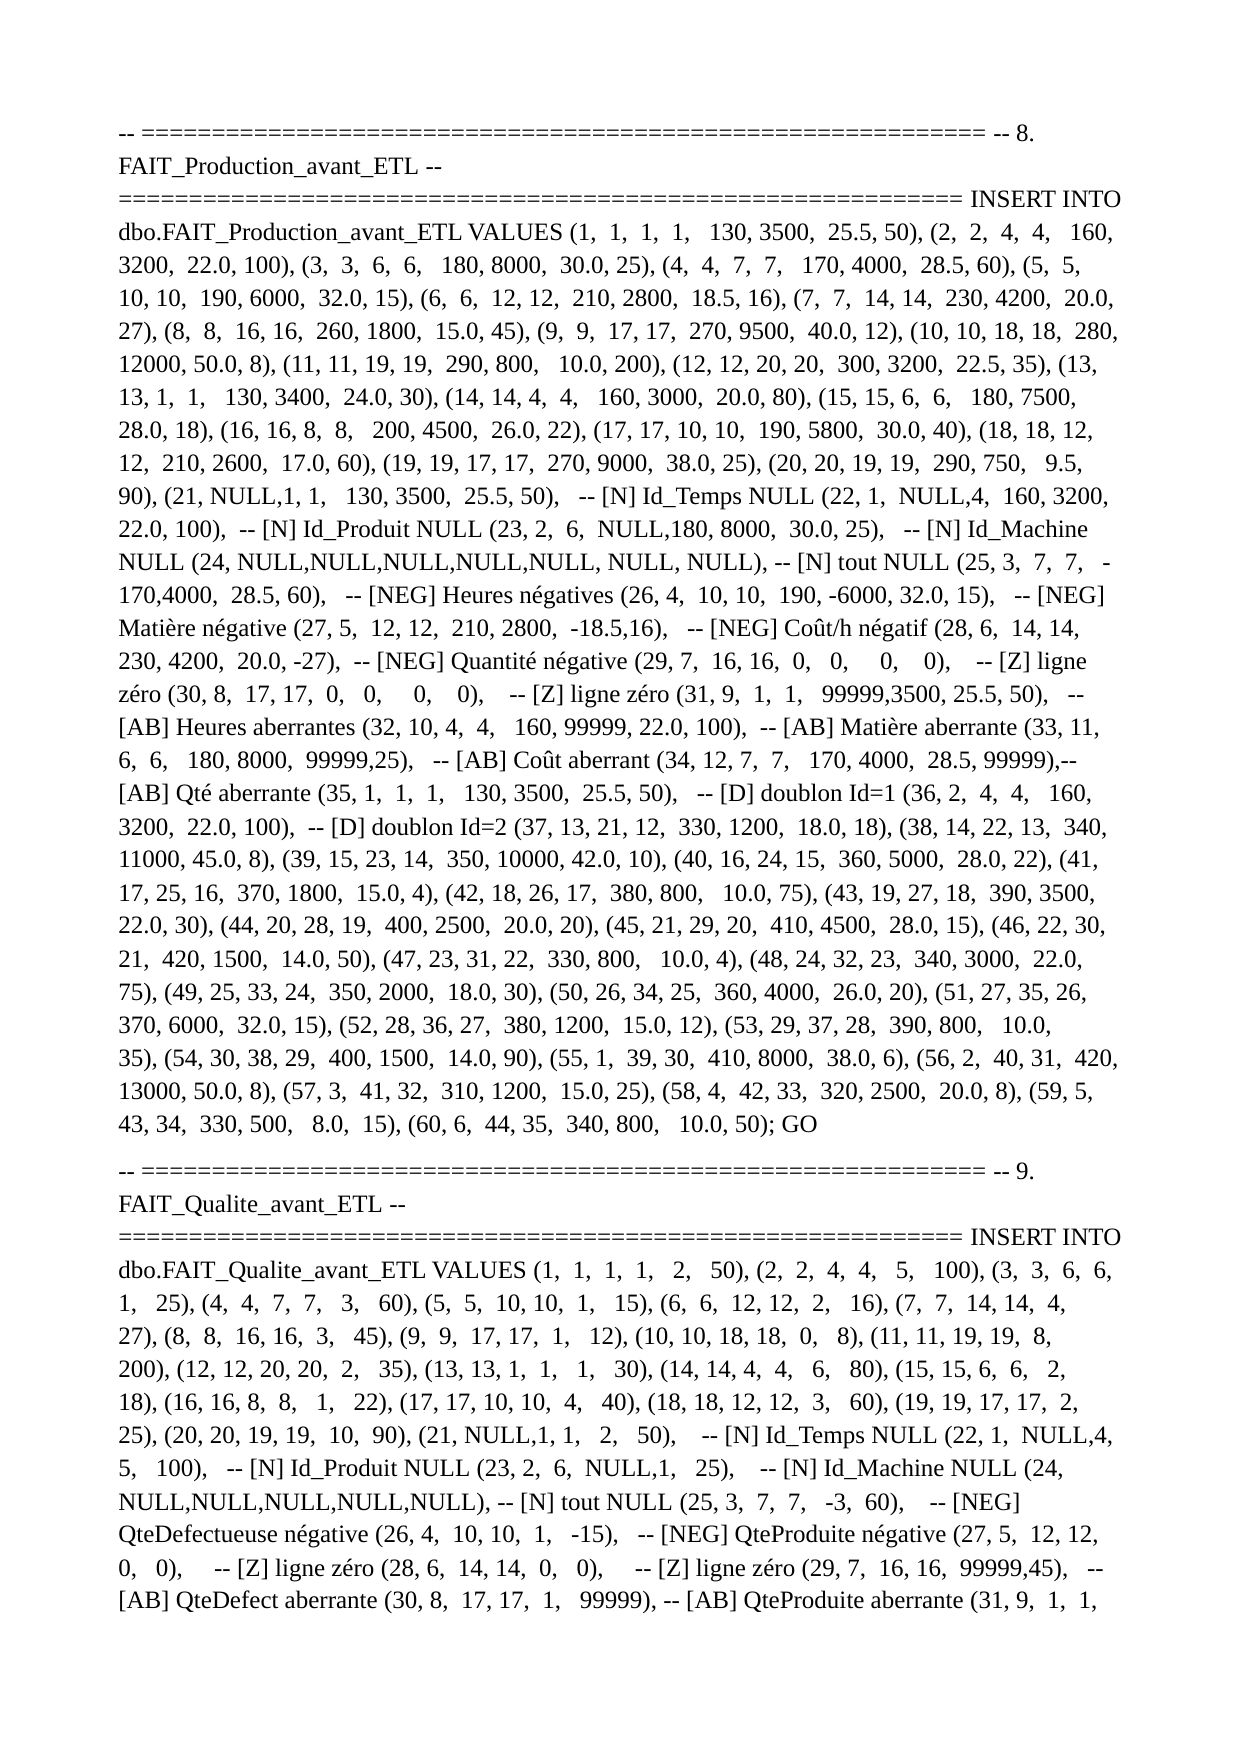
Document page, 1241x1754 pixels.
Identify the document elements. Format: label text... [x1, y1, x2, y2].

text -- ============================================================ -- 9. FAIT_Qualite_avant_ETL -- ============================================================ INSERT INTO dbo.FAIT_Qualite_avant_ETL VALUES (1, 1, 1, 1, 2, 50), (2, 2, 4, 4, 5, 100), (3, 3, 6, 6, 1, 25), (4, 4, 7, 7, 3, 60), (5, 5, 10, 10, 1, 15), (6, 6, 12, 12, 2, 16), (7, 7, 14, 14, 4, 27), (8, 8, 16, 16, 3, 45), (9, 9, 17, 17, 1, 12), (10, 10, 18, 18, 0, 8), (11, 11, 19, 19, 8, 200), (12, 12, 20, 20, 2, 35), (13, 13, 1, 1, 1, 30), (14, 14, 4, 4, 6, 80), (15, 15, 6, 6, 2, 18), (16, 16, 8, 8, 1, 22), (17, 17, 10, 10, 4, 40), (18, 18, 12, 12, 3, 60), (19, 19, 17, 17, 2, 25), (20, 20, 19, 19, 10, 90), (21, NULL,1, 1, 2, 50), -- [N] Id_Temps NULL (22, 1, NULL,4, 5, 100), -- [N] Id_Produit NULL (23, 2, 6, NULL,1, 25), -- [N] Id_Machine NULL (24, NULL,NULL,NULL,NULL,NULL), -- [N] tout NULL (25, 3, 7, 7, -3, 60), -- [NEG] QteDefectueuse négative (26, 4, 10, 10, 1, -15), -- [NEG] QteProduite négative (27, 5, 12, 12, 0, 0), -- [Z] ligne zéro (28, 6, 14, 14, 0, 0), -- [Z] ligne zéro (29, 7, 16, 16, 99999,45), -- [AB] QteDefect aberrante (30, 8, 17, 17, 1, 99999), -- [AB] QteProduite aberrante (31, 9, 1, 1, [118, 1156, 1122, 1614]
text -- ============================================================ -- 8. FAIT_Production_avant_ETL -- ============================================================ INSERT INTO dbo.FAIT_Production_avant_ETL VALUES (1, 1, 1, 1, 130, 3500, 25.5, 50), (2, 2, 4, 4, 160, 3200, 22.0, 100), (3, 3, 6, 6, 180, 8000, 30.0, 25), (4, 4, 7, 7, 170, 4000, 28.5, 60), (5, 5, 10, 10, 190, 6000, 32.0, 15), (6, 6, 12, 12, 210, 2800, 18.5, 16), (7, 7, 14, 14, 230, 4200, 20.0, 27), (8, 8, 16, 16, 260, 1800, 15.0, 45), (9, 9, 17, 17, 270, 9500, 40.0, 12), (10, 10, 18, 18, 280, 12000, 50.0, 8), (11, 11, 19, 19, 290, 800, 10.0, 200), (12, 12, 20, 20, 300, 3200, 22.5, 35), (13, 13, 1, 1, 130, 3400, 24.0, 30), (14, 14, 4, 4, 160, 3000, 20.0, 80), (15, 15, 6, 6, 180, 7500, 28.0, 18), (16, 16, 8, 8, 200, 4500, 26.0, 22), (17, 17, 10, 10, 190, 5800, 30.0, 40), (18, 18, 12, 12, 210, 2600, 17.0, 60), (19, 19, 17, 17, 270, 9000, 38.0, 25), (20, 20, 19, 19, 290, 750, 9.5, 90), (21, NULL,1, 1, 130, 3500, 25.5, 50), -- [N] Id_Temps NULL (22, 1, NULL,4, 160, 3200, 22.0, 100), -- [N] Id_Produit NULL (23, 2, 6, NULL,180, 8000, 30.0, 25), -- [N] Id_Machine NULL (24, NULL,NULL,NULL,NULL,NULL, NULL, NULL), -- [N] tout NULL (25, 3, 7, 7, -170,4000, 28.5, 60), -- [NEG] Heures négatives (26, 4, 10, 10, 190, -6000, 32.0, 15), -- [NEG] Matière négative (27, 5, 12, 12, 210, 2800, -18.5,16), -- [NEG] Coût/h négatif (28, 6, 14, 14, 230, 4200, 20.0, -27), -- [NEG] Quantité négative (29, 7, 16, 16, 0, 0, 0, 0), -- [Z] ligne zéro (30, 8, 17, 17, 0, 0, 0, 0), -- [Z] ligne zéro (31, 9, 1, 1, 99999,3500, 25.5, 50), -- [AB] Heures aberrantes (32, 10, 4, 4, 160, 99999, 22.0, 100), -- [AB] Matière aberrante (33, 11, 6, 6, 180, 8000, 99999,25), -- [AB] Coût aberrant (34, 12, 7, 7, 170, 4000, 28.5, 99999),-- [AB] Qté aberrante (35, 1, 1, 1, 130, 3500, 25.5, 50), -- [D] doublon Id=1 (36, 2, 4, 4, 160, 3200, 22.0, 100), -- [D] doublon Id=2 (37, 13, 21, 12, 330, 1200, 18.0, 18), (38, 14, 22, 13, 340, 11000, 45.0, 8), (39, 15, 23, 14, 350, 10000, 42.0, 10), (40, 16, 24, 15, 360, 5000, 28.0, 22), (41, 17, 25, 16, 370, 1800, 15.0, 4), (42, 18, 26, 17, 380, 800, 10.0, 75), (43, 19, 27, 18, 390, 3500, 22.0, 30), (44, 20, 28, 19, 400, 2500, 20.0, 20), (45, 21, 29, 20, 410, 4500, 28.0, 15), (46, 22, 30, 21, 420, 1500, 14.0, 50), (47, 23, 31, 22, 330, 800, 10.0, 4), (48, 24, 32, 23, 340, 3000, 22.0, 75), (49, 25, 33, 24, 350, 2000, 18.0, 30), (50, 26, 34, 25, 360, 4000, 26.0, 20), (51, 27, 35, 26, 370, 6000, 32.0, 15), (52, 28, 36, 27, 380, 1200, 15.0, 12), (53, 29, 37, 28, 390, 800, 10.0, 35), (54, 30, 38, 29, 400, 1500, 14.0, 90), (55, 1, 39, 30, 410, 8000, 38.0, 6), (56, 2, 40, 31, 420, 13000, 50.0, 8), (57, 3, 41, 32, 310, 1200, 15.0, 25), (58, 4, 42, 33, 320, 2500, 20.0, 8), (59, 5, 43, 34, 330, 500, 8.0, 15), (60, 6, 44, 35, 340, 800, 10.0, 50); GO [118, 118, 1122, 1137]
